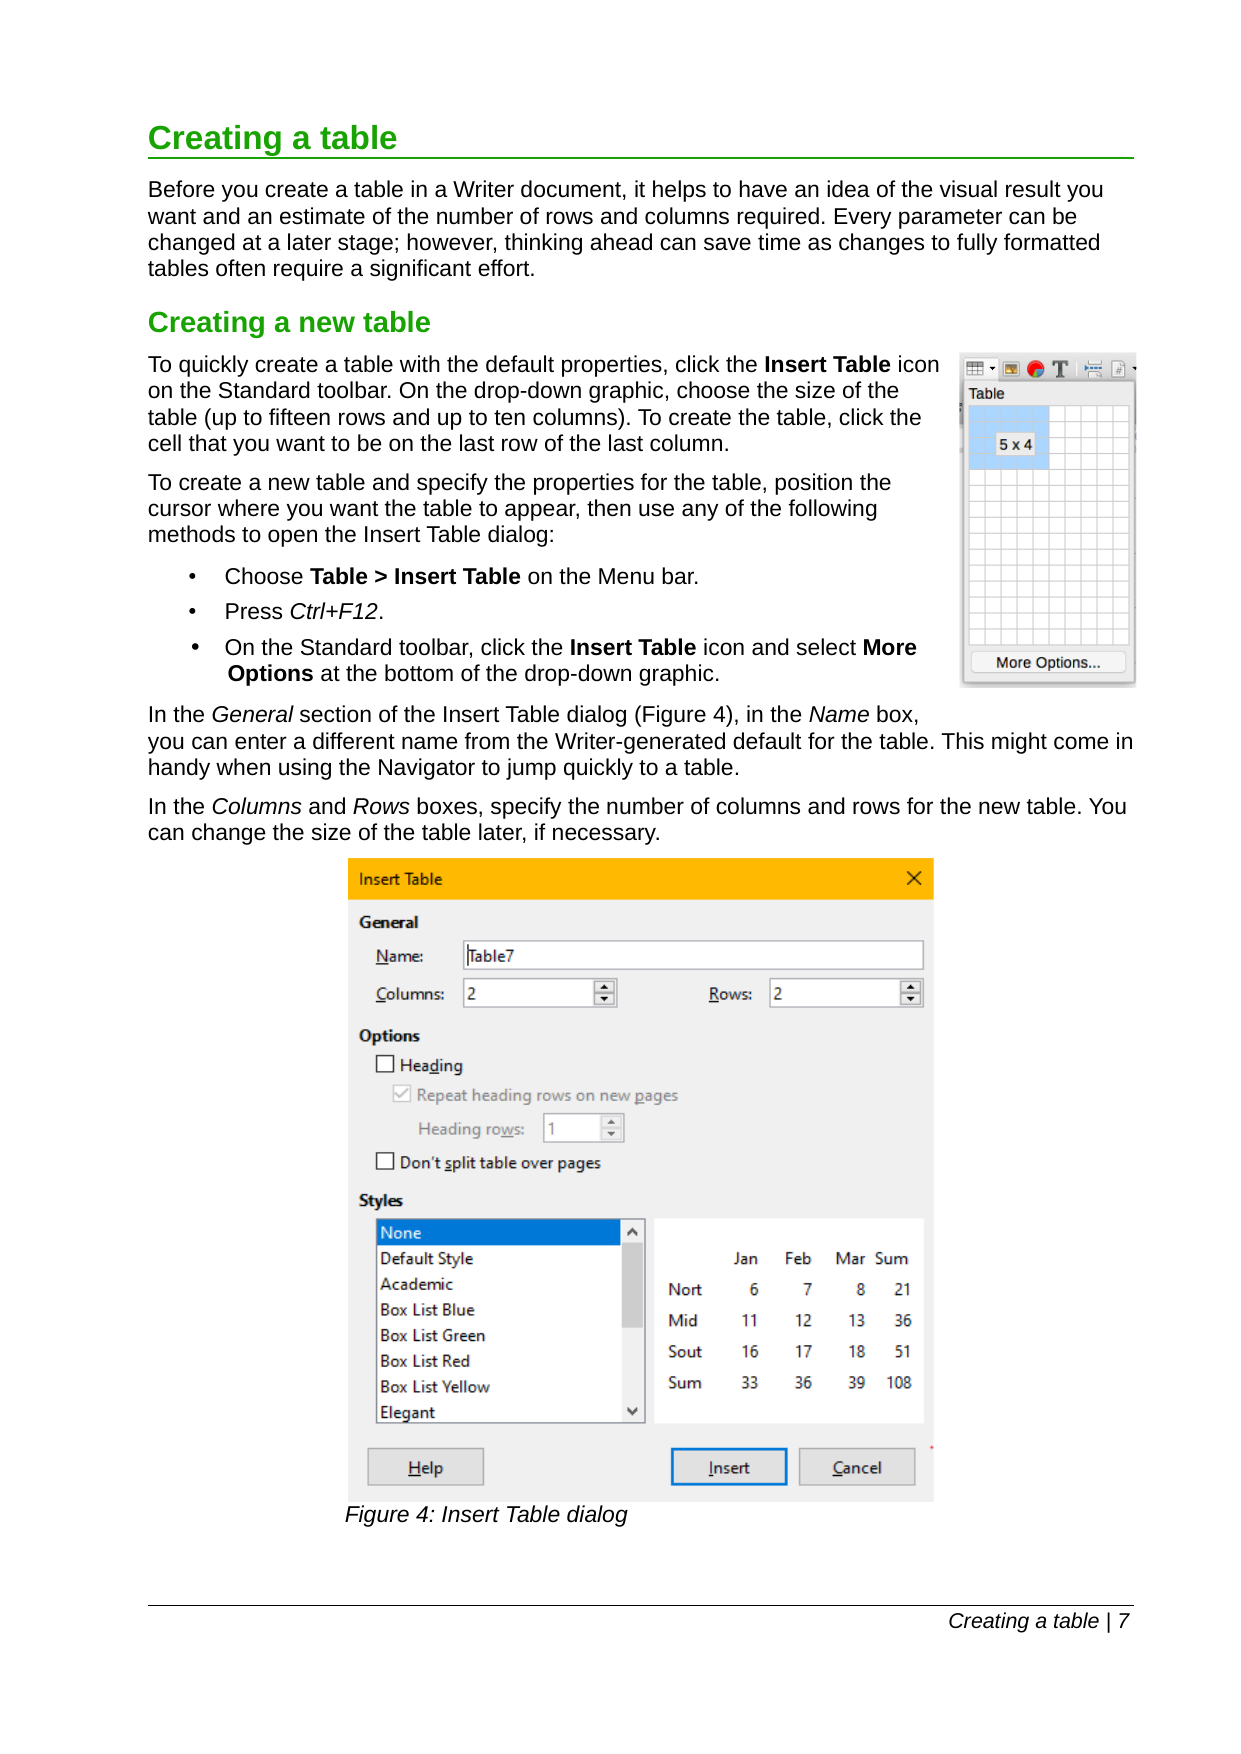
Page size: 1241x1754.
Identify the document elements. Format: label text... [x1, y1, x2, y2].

list Choose Table > Insert Table on the Menu bar. [185, 560, 959, 589]
text Before you create a table in a Writer document, it helps to have an idea of the visual result you want and an estimate of the number of rows and columns required. Every parameter can be changed at a later stage; however, thinking ahead can save time as changes to fully formatted tables often require a significant effort. [148, 176, 1134, 282]
subtitle Creating a new table [148, 305, 1134, 339]
text In the General section of the Insert Table dialog (Figure 4), in the Name box, you can enter a different name from the Writer-generated default for the table. This might come in handy when using the Navigator to jump quickly to a table. [148, 701, 1134, 781]
picture [348, 858, 934, 1502]
subtitle Creating a table [148, 118, 1134, 157]
list On the Standard toolbar, click the Insert Table icon and select More Options at the bottom of the drop-down graphic. [185, 631, 1134, 690]
text In the Columns and Rows boxes, specify the number of columns and rows for the new table. You can change the size of the table later, if necessary. [148, 793, 1134, 846]
list Press Ctrl+F12. [185, 595, 959, 625]
list To create a new table and specify the properties for the table, position the cursor where you want the table to appear, then use any of the following methods to open the Insert Table dialog: [148, 469, 959, 548]
list To quickly create a table with the default properties, click the Insert Table icon on the Standard toolbar. On the drop-down graphic, choose the size of the table (up to fifteen rows and up to ten columns). To create the table, click the cell that you want to be on the last row of the last column. [148, 351, 1134, 456]
picture [959, 352, 1137, 688]
text Figure 4: Insert Table dialog [344, 858, 937, 1528]
